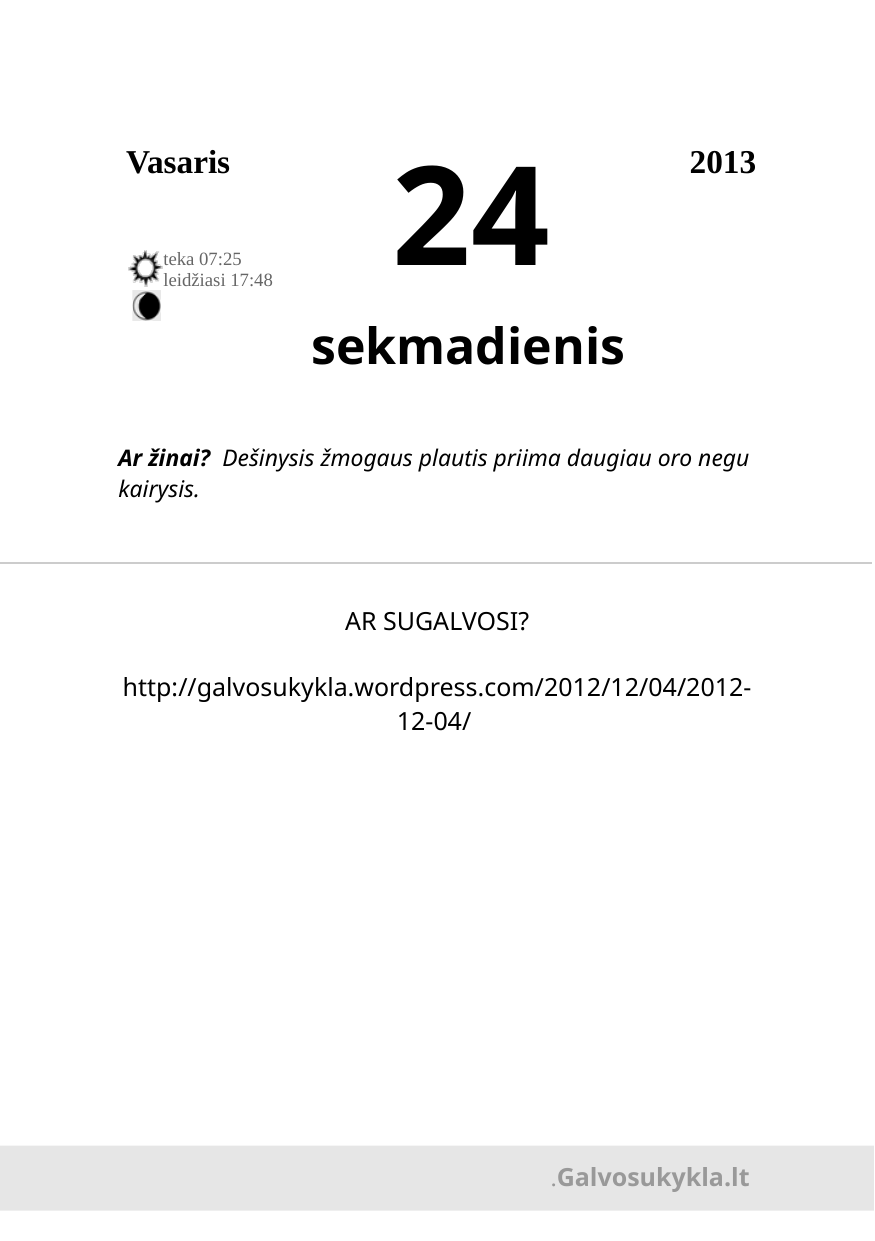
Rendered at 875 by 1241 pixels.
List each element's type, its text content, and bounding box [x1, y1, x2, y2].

text AR SUGALVOSI? [118, 604, 756, 638]
text http://galvosukykla.wordpress.com/2012/12/04/2012-12-04/ [118, 669, 756, 737]
table_header 24 sekmadienis [299, 118, 638, 379]
table_header Vasaris teka 07:25 leidžiasi 17:48 [118, 118, 298, 287]
text Ar žinai? Dešinysis žmogaus plautis priima daugiau oro negu kairysis. [118, 442, 756, 504]
table_header 2013 [638, 118, 756, 379]
table_header [118, 288, 298, 379]
